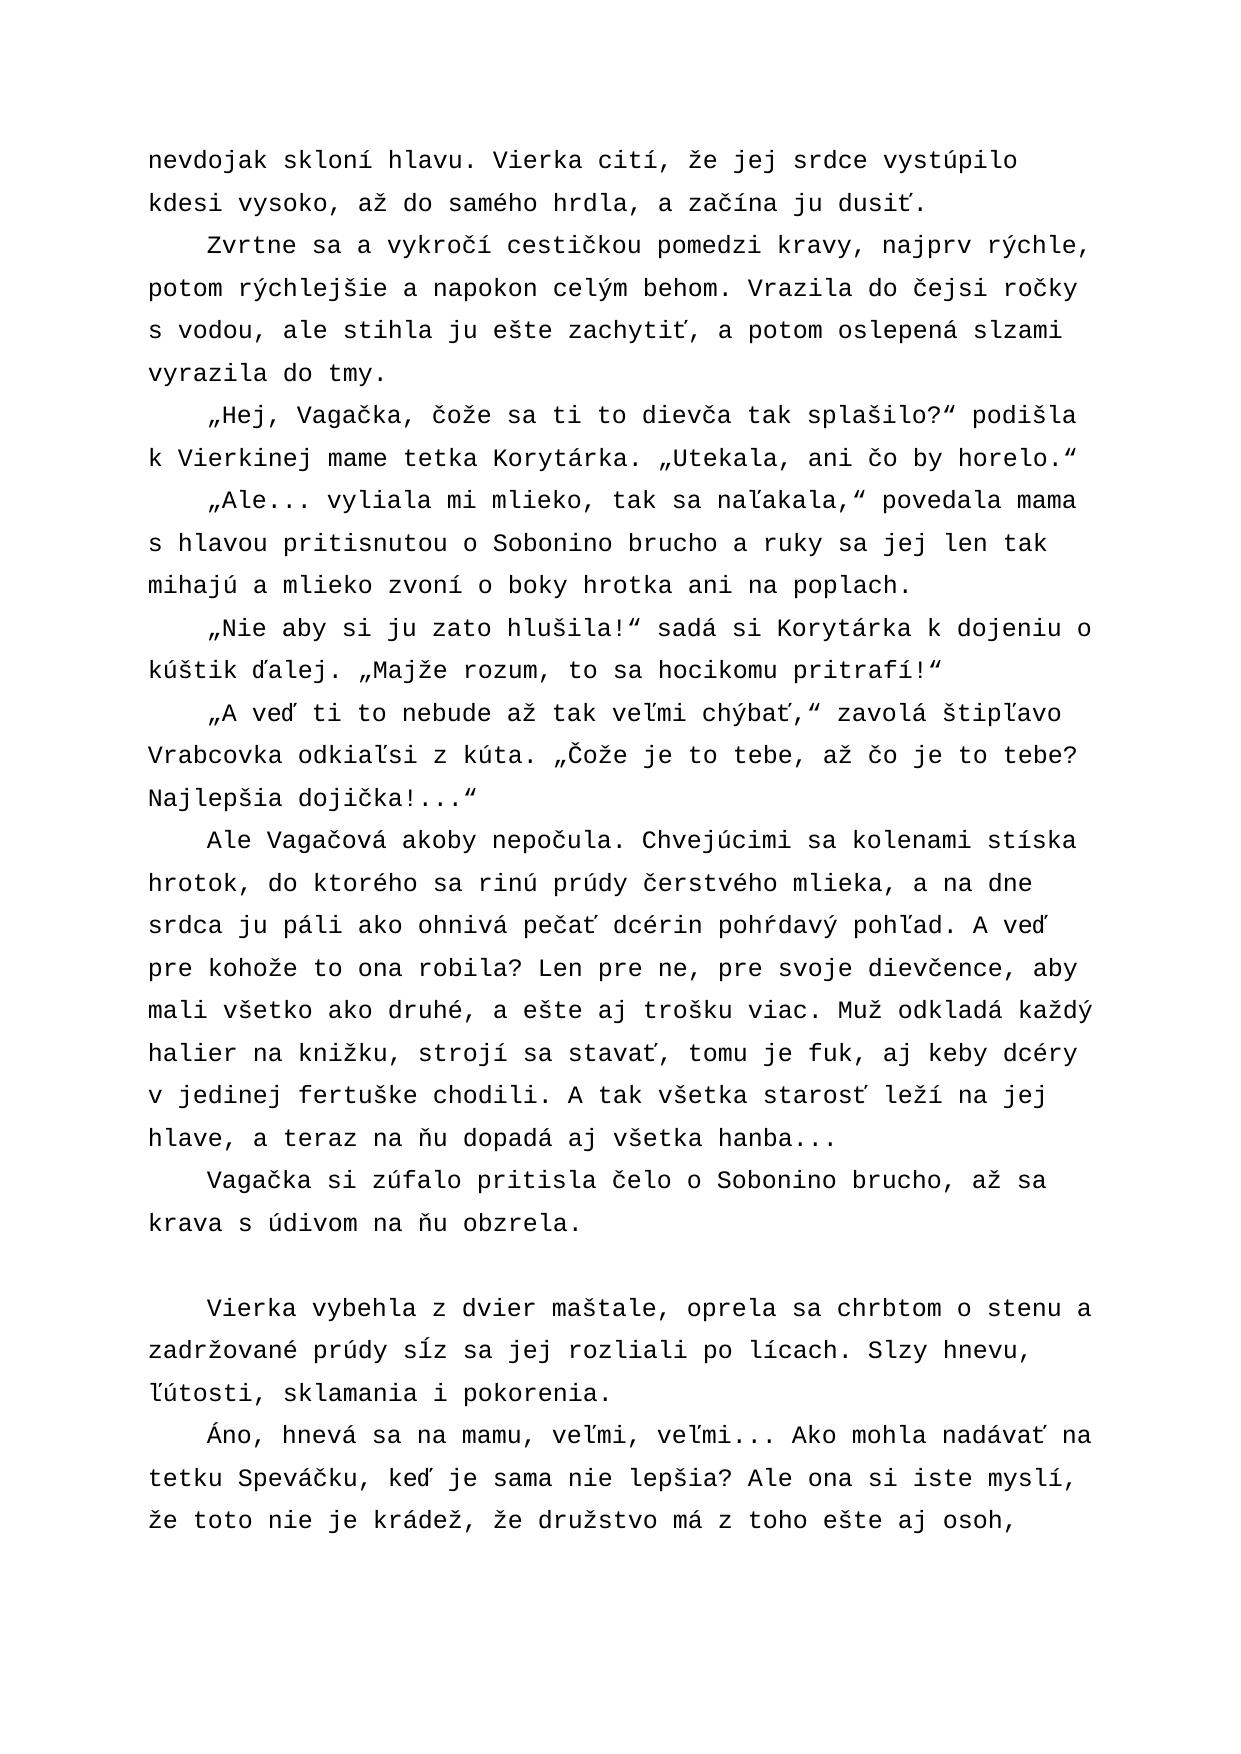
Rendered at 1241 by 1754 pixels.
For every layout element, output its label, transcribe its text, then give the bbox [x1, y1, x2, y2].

text Áno, hnevá sa na mamu, veľmi, veľmi... Ako mohla nadávať na tetku Speváčku, keď je sama nie lepšia? Ale ona si iste myslí, že toto nie je krádež, že družstvo má z toho ešte aj osoh, [148, 1423, 1093, 1536]
text nevdojak skloní hlavu. Vierka cití, že jej srdce vystúpilo kdesi vysoko, až do samého hrdla, a začína ju dusiť. [148, 148, 1093, 218]
text Zvrtne sa a vykročí cestičkou pomedzi kravy, najprv rýchle, potom rýchlejšie a napokon celým behom. Vrazila do čejsi ročky s vodou, ale stihla ju ešte zachytiť, a potom oslepená slzami vyrazila do tmy. [148, 233, 1093, 388]
text „Ale... vyliala mi mlieko, tak sa naľakala,“ povedala mama s hlavou pritisnutou o Sobonino brucho a ruky sa jej len tak mihajú a mlieko zvoní o boky hrotka ani na poplach. [148, 488, 1093, 601]
text „Hej, Vagačka, čože sa ti to dievča tak splašilo?“ podišla k Vierkinej mame tetka Korytárka. „Utekala, ani čo by horelo.“ [148, 403, 1093, 473]
text „Nie aby si ju zato hlušila!“ sadá si Korytárka k dojeniu o kúštik ďalej. „Majže rozum, to sa hocikomu pritrafí!“ [148, 615, 1093, 686]
text Vierka vybehla z dvier maštale, oprela sa chrbtom o stenu a zadržované prúdy sĺz sa jej rozliali po lícach. Slzy hnevu, ľútosti, sklamania i pokorenia. [148, 1295, 1093, 1408]
text Ale Vagačová akoby nepočula. Chvejúcimi sa kolenami stíska hrotok, do ktorého sa rinú prúdy čerstvého mlieka, a na dne srdca ju páli ako ohnivá pečať dcérin pohŕdavý pohľad. A veď pre kohože to ona robila? Len pre ne, pre svoje dievčence, aby mali všetko ako druhé, a ešte aj trošku viac. Muž odkladá každý halier na knižku, strojí sa stavať, tomu je fuk, aj keby dcéry v jedinej fertuške chodili. A tak všetka starosť leží na jej hlave, a teraz na ňu dopadá aj všetka hanba... [148, 828, 1093, 1153]
text „A veď ti to nebude až tak veľmi chýbať,“ zavolá štipľavo Vrabcovka odkiaľsi z kúta. „Čože je to tebe, až čo je to tebe? Najlepšia dojička!...“ [148, 700, 1093, 813]
text Vagačka si zúfalo pritisla čelo o Sobonino brucho, až sa krava s údivom na ňu obzrela. [148, 1168, 1093, 1238]
